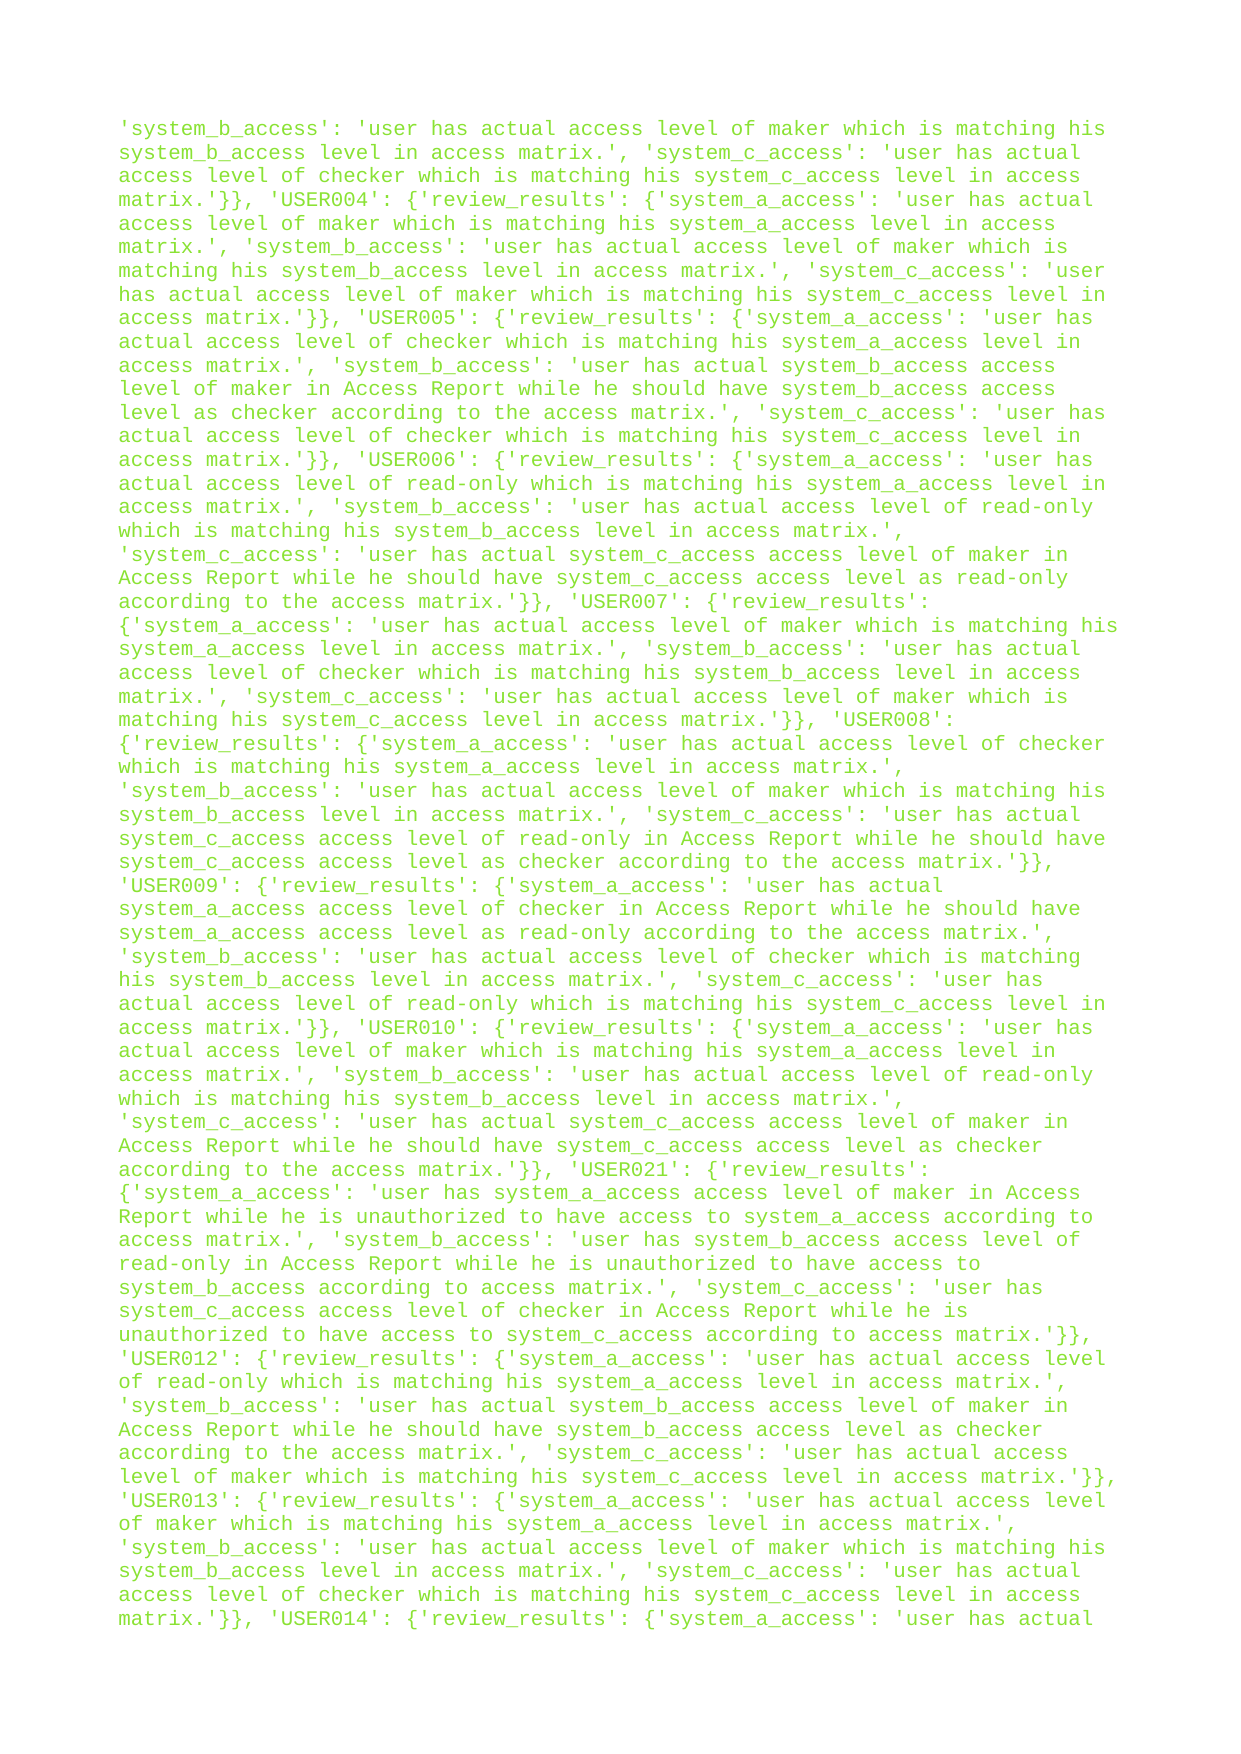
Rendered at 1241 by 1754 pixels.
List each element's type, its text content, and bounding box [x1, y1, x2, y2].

text 'system_b_access': 'user has actual access level of maker which is matching his system_b_access level in access matrix.', 'system_c_access': 'user has actual access level of checker which is matching his system_c_access level in access matrix.'}}, 'USER004': {'review_results': {'system_a_access': 'user has actual access level of maker which is matching his system_a_access level in access matrix.', 'system_b_access': 'user has actual access level of maker which is matching his system_b_access level in access matrix.', 'system_c_access': 'user has actual access level of maker which is matching his system_c_access level in access matrix.'}}, 'USER005': {'review_results': {'system_a_access': 'user has actual access level of checker which is matching his system_a_access level in access matrix.', 'system_b_access': 'user has actual system_b_access access level of maker in Access Report while he should have system_b_access access level as checker according to the access matrix.', 'system_c_access': 'user has actual access level of checker which is matching his system_c_access level in access matrix.'}}, 'USER006': {'review_results': {'system_a_access': 'user has actual access level of read-only which is matching his system_a_access level in access matrix.', 'system_b_access': 'user has actual access level of read-only which is matching his system_b_access level in access matrix.', 'system_c_access': 'user has actual system_c_access access level of maker in Access Report while he should have system_c_access access level as read-only according to the access matrix.'}}, 'USER007': {'review_results': {'system_a_access': 'user has actual access level of maker which is matching his system_a_access level in access matrix.', 'system_b_access': 'user has actual access level of checker which is matching his system_b_access level in access matrix.', 'system_c_access': 'user has actual access level of maker which is matching his system_c_access level in access matrix.'}}, 'USER008': {'review_results': {'system_a_access': 'user has actual access level of checker which is matching his system_a_access level in access matrix.', 'system_b_access': 'user has actual access level of maker which is matching his system_b_access level in access matrix.', 'system_c_access': 'user has actual system_c_access access level of read-only in Access Report while he should have system_c_access access level as checker according to the access matrix.'}}, 'USER009': {'review_results': {'system_a_access': 'user has actual system_a_access access level of checker in Access Report while he should have system_a_access access level as read-only according to the access matrix.', 'system_b_access': 'user has actual access level of checker which is matching his system_b_access level in access matrix.', 'system_c_access': 'user has actual access level of read-only which is matching his system_c_access level in access matrix.'}}, 'USER010': {'review_results': {'system_a_access': 'user has actual access level of maker which is matching his system_a_access level in access matrix.', 'system_b_access': 'user has actual access level of read-only which is matching his system_b_access level in access matrix.', 'system_c_access': 'user has actual system_c_access access level of maker in Access Report while he should have system_c_access access level as checker according to the access matrix.'}}, 'USER021': {'review_results': {'system_a_access': 'user has system_a_access access level of maker in Access Report while he is unauthorized to have access to system_a_access according to access matrix.', 'system_b_access': 'user has system_b_access access level of read-only in Access Report while he is unauthorized to have access to system_b_access according to access matrix.', 'system_c_access': 'user has system_c_access access level of checker in Access Report while he is unauthorized to have access to system_c_access according to access matrix.'}}, 'USER012': {'review_results': {'system_a_access': 'user has actual access level of read-only which is matching his system_a_access level in access matrix.', 'system_b_access': 'user has actual system_b_access access level of maker in Access Report while he should have system_b_access access level as checker according to the access matrix.', 'system_c_access': 'user has actual access level of maker which is matching his system_c_access level in access matrix.'}}, 'USER013': {'review_results': {'system_a_access': 'user has actual access level of maker which is matching his system_a_access level in access matrix.', 'system_b_access': 'user has actual access level of maker which is matching his system_b_access level in access matrix.', 'system_c_access': 'user has actual access level of checker which is matching his system_c_access level in access matrix.'}}, 'USER014': {'review_results': {'system_a_access': 'user has actual [118, 118, 1122, 1631]
